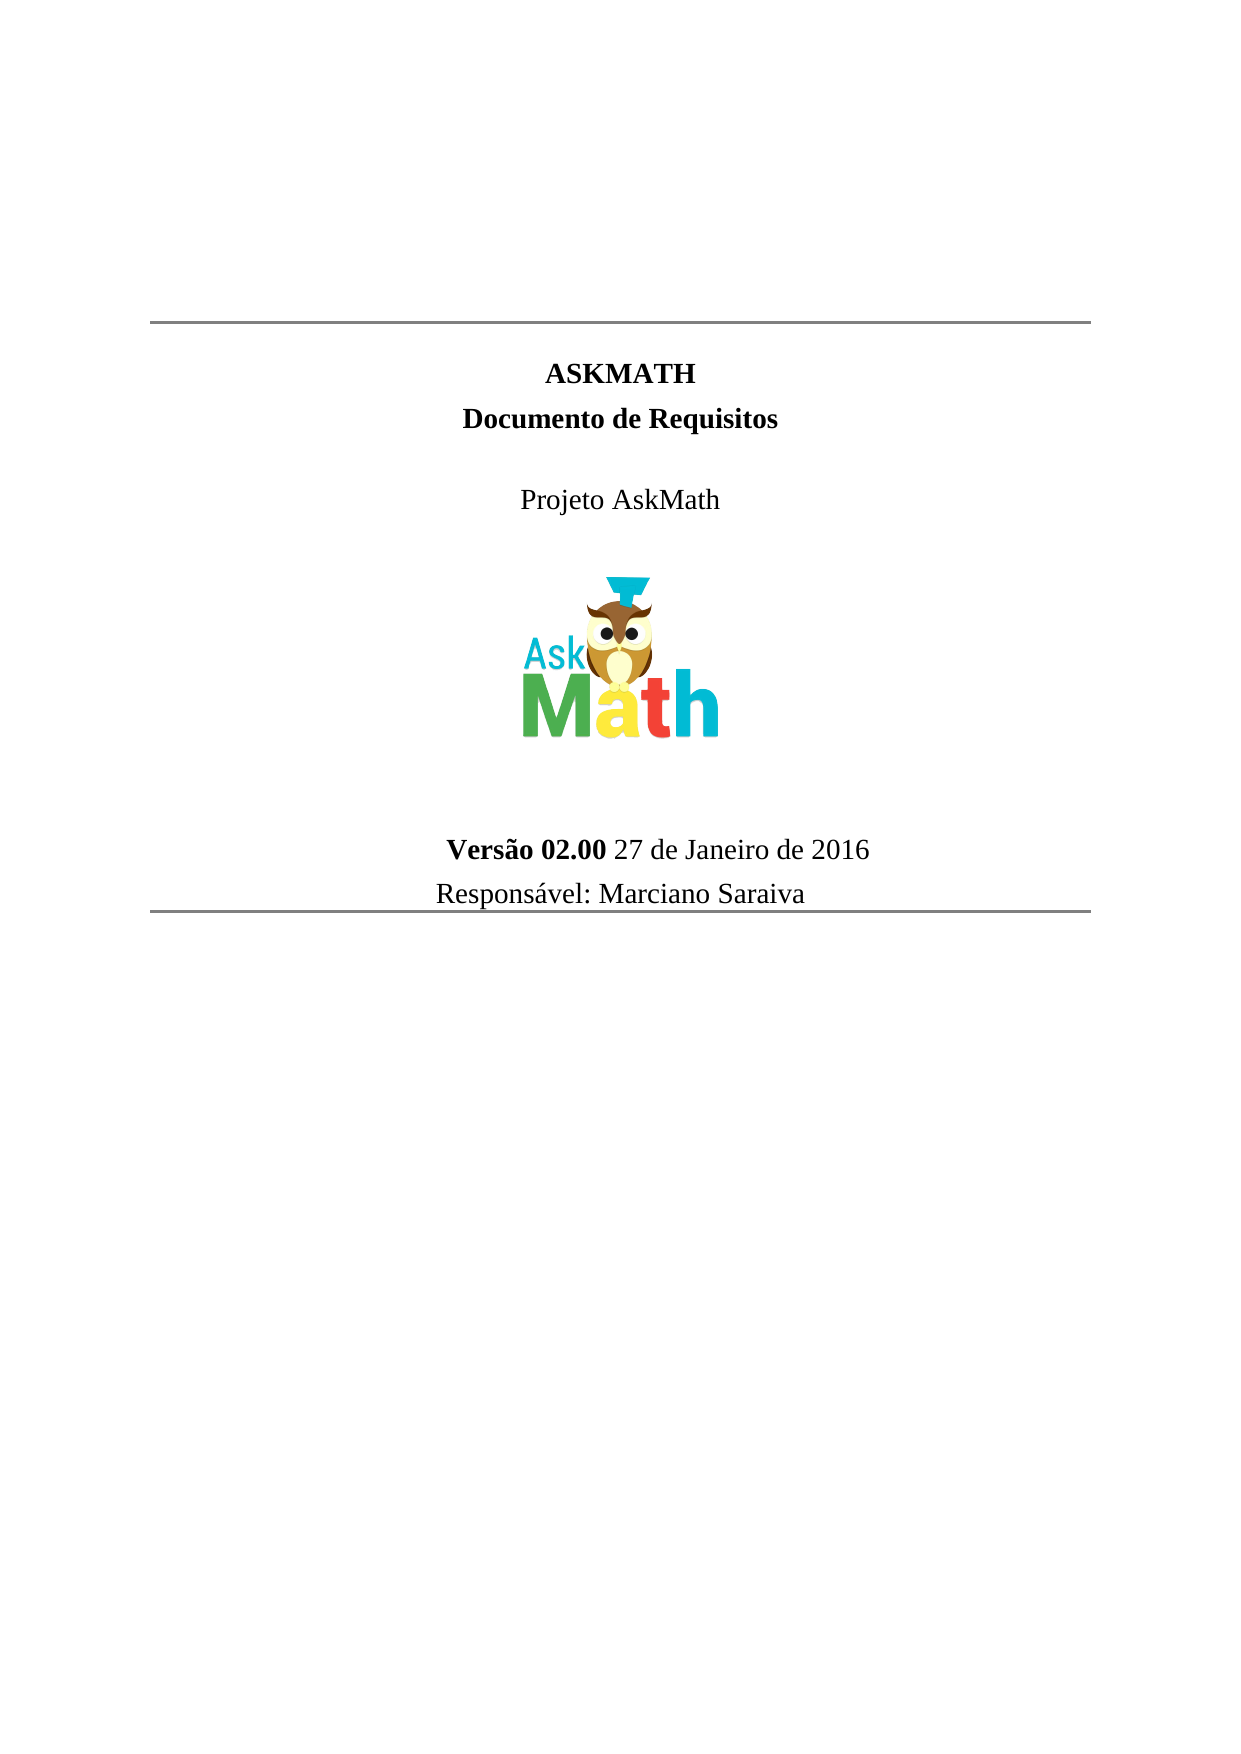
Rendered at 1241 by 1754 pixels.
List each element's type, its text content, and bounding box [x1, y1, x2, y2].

text Projeto AskMath [150, 483, 1091, 516]
picture [425, 546, 816, 768]
text Documento de Requisitos [150, 402, 1091, 434]
text Versão 02.00 27 de Janeiro de 2016 [150, 833, 1091, 866]
text ASKMATH [150, 357, 1091, 390]
text Responsável: Marciano Saraiva [150, 878, 1091, 910]
